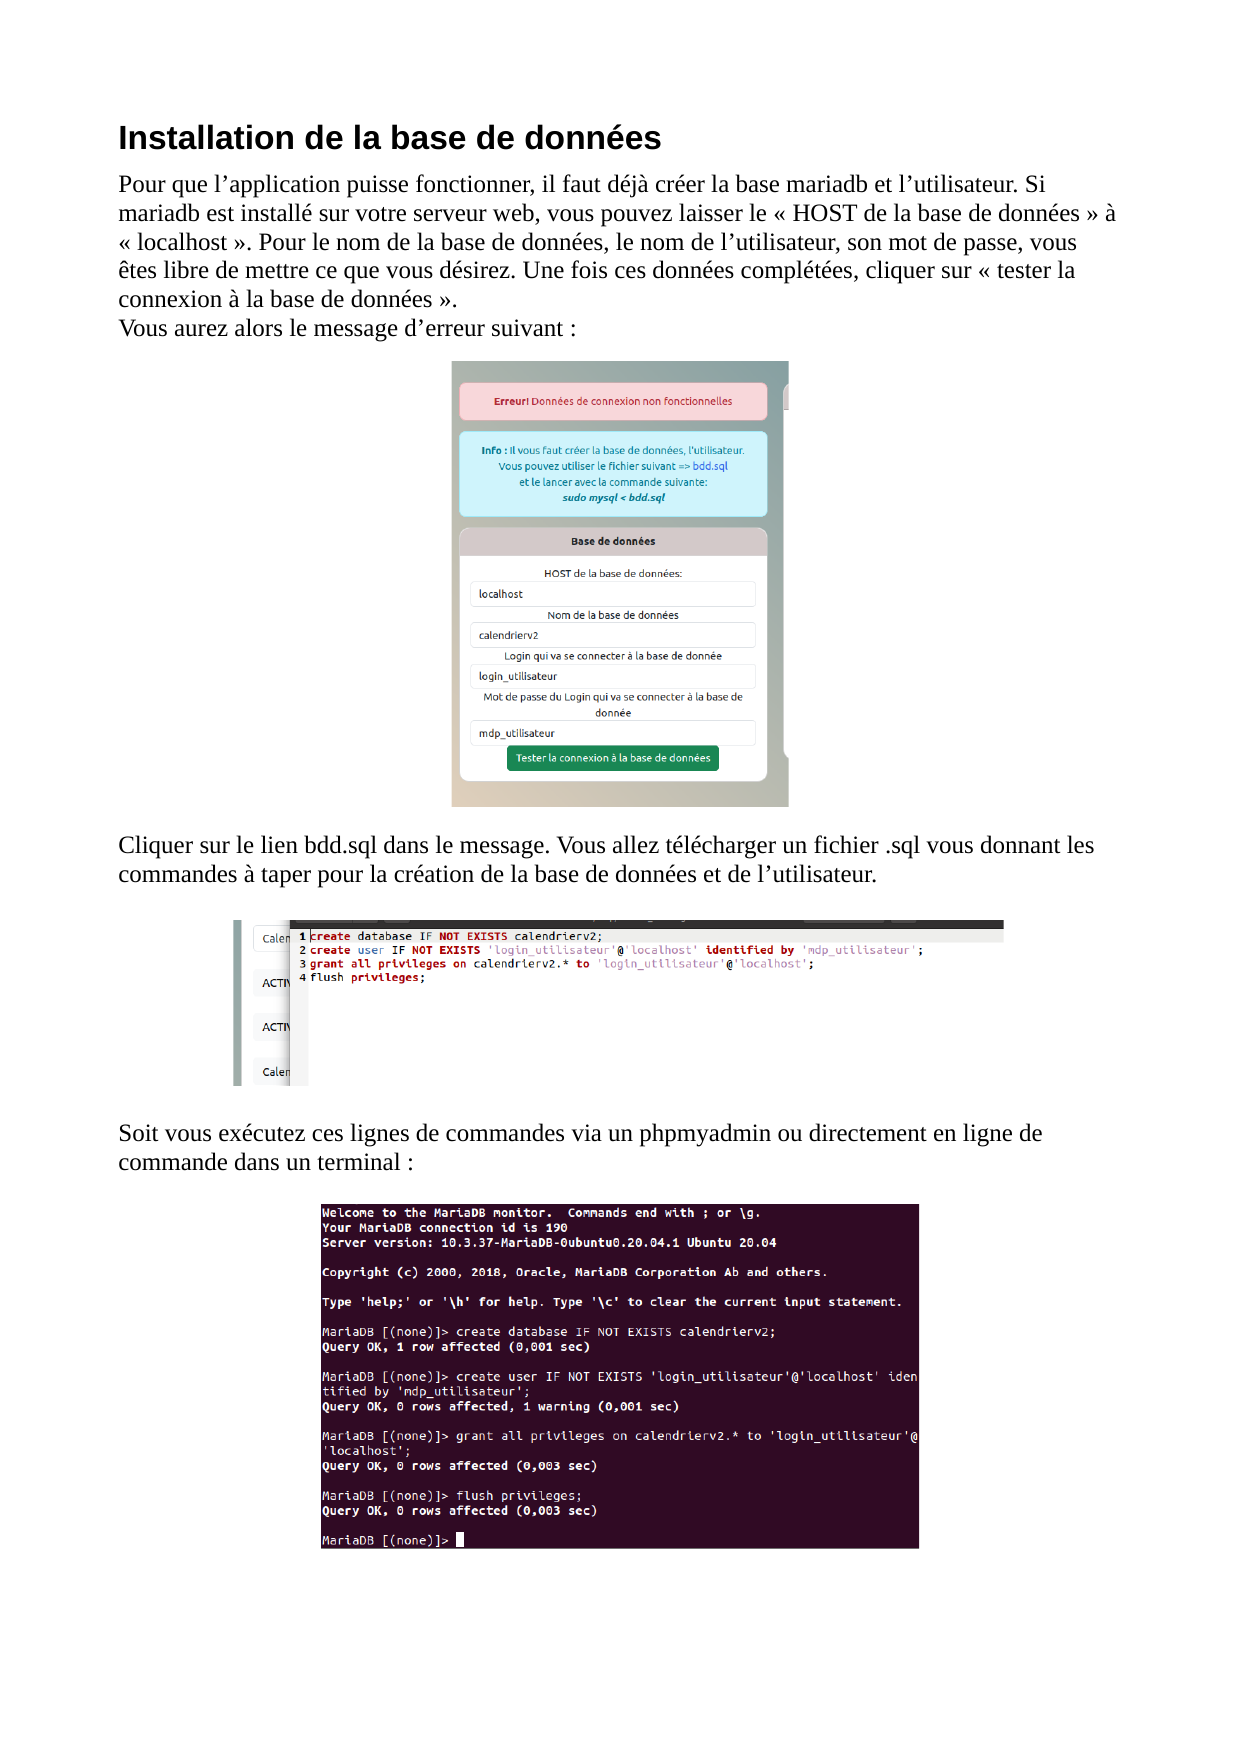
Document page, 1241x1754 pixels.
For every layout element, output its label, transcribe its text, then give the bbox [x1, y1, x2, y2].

subtitle Installation de la base de données [118, 118, 1122, 157]
picture [451, 361, 789, 807]
picture [233, 920, 1004, 1086]
picture [321, 1204, 920, 1549]
text Vous aurez alors le message d’erreur suivant : [118, 313, 1122, 342]
text Cliquer sur le lien bdd.sql dans le message. Vous allez télécharger un fichier .sql vous donnant les commandes à taper pour la création de la base de données et de l’utilisateur. [118, 831, 1122, 888]
text Soit vous exécutez ces lignes de commandes via un phpmyadmin ou directement en ligne de commande dans un terminal : [118, 1118, 1122, 1176]
text Pour que l’application puisse fonctionner, il faut déjà créer la base mariadb et l’utilisateur. Si mariadb est installé sur votre serveur web, vous pouvez laisser le « HOST de la base de données » à « localhost ». Pour le nom de la base de données, le nom de l’utilisateur, son mot de passe, vous êtes libre de mettre ce que vous désirez. Une fois ces données complétées, cliquer sur « tester la connexion à la base de données ». [118, 169, 1122, 313]
